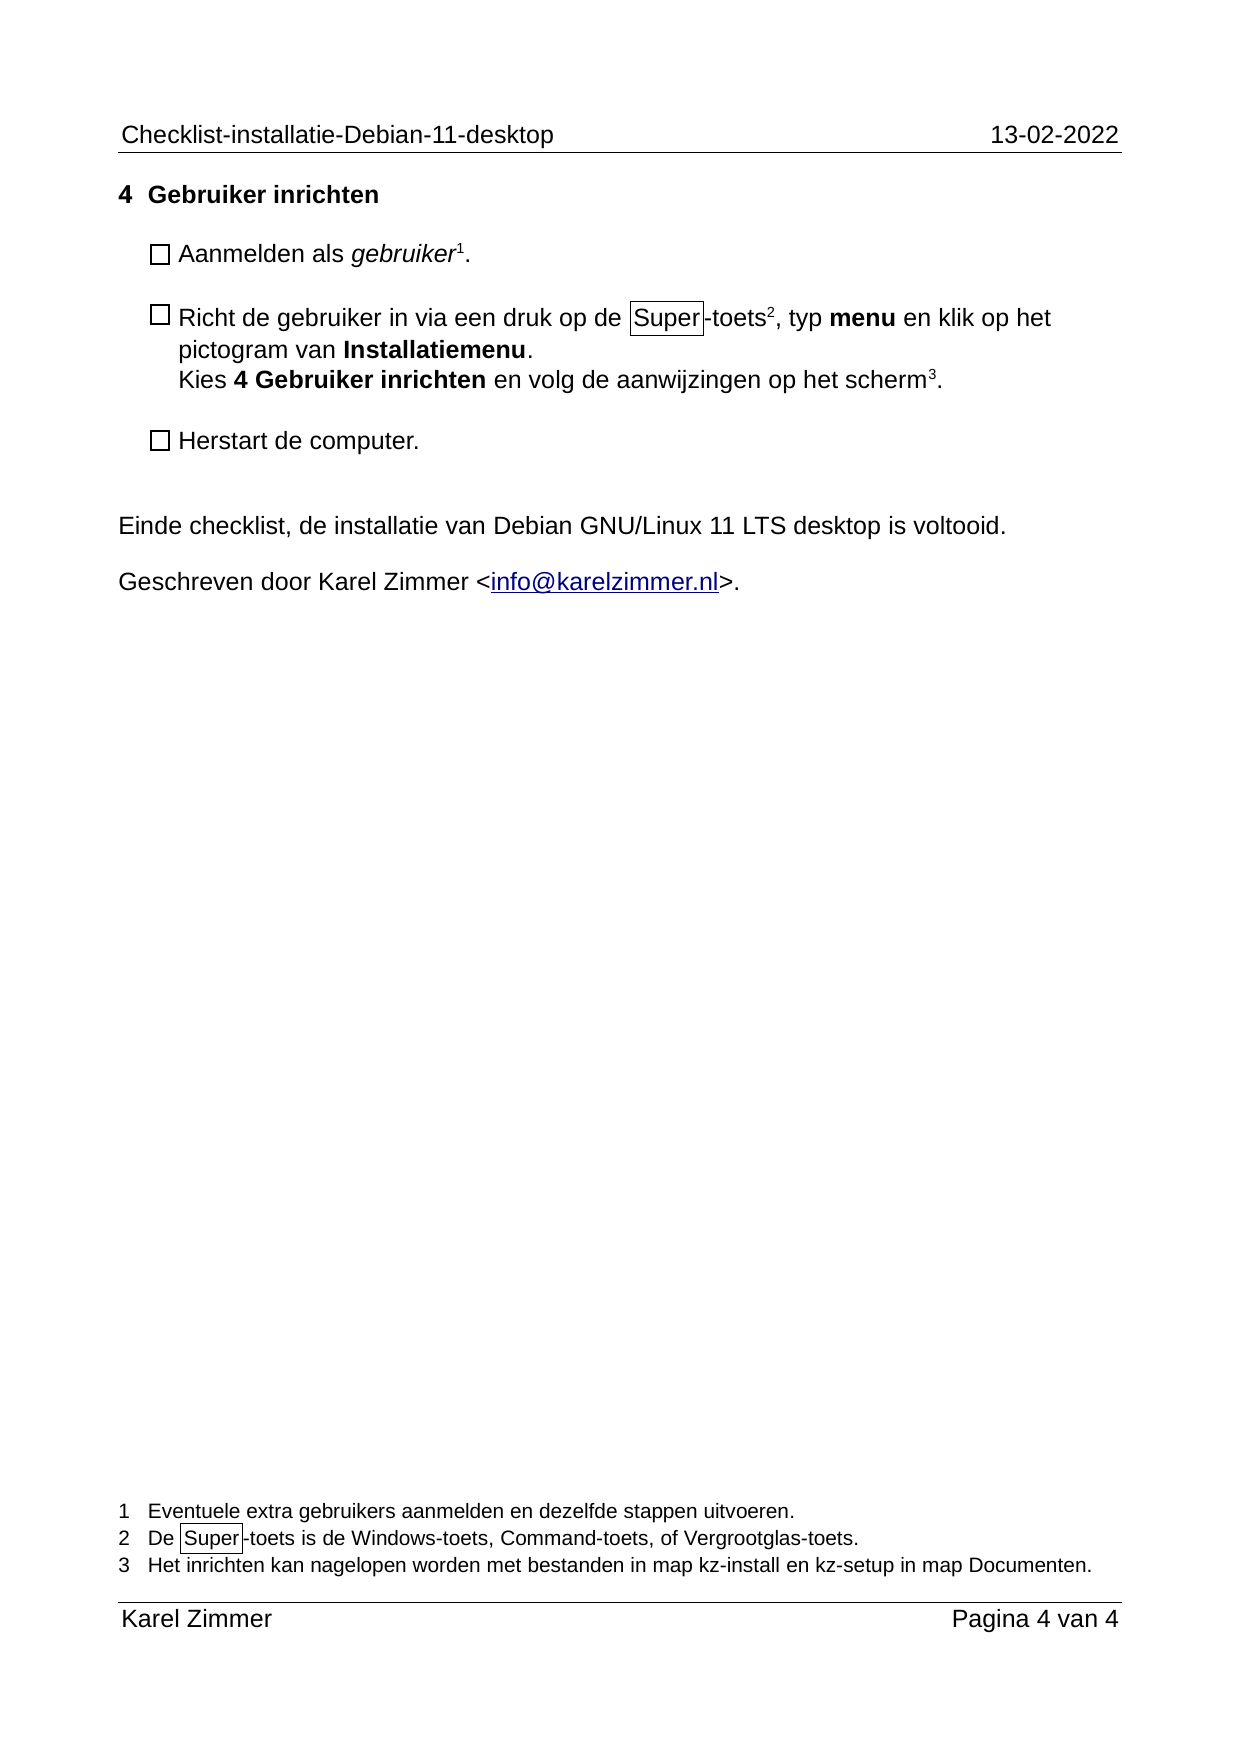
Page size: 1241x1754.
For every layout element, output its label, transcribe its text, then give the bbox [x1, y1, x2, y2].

text Einde checklist, de installatie van Debian GNU/Linux 11 LTS desktop is voltooid. [118, 512, 1122, 540]
table_cell [141, 300, 177, 365]
table_cell [177, 269, 1122, 300]
table_cell Herstart de computer. [177, 426, 1122, 456]
table_cell [141, 269, 177, 300]
text Geschreven door Karel Zimmer <info@karelzimmer.nl>. [118, 568, 1122, 596]
table_cell [141, 365, 177, 395]
table_cell [141, 395, 177, 426]
table_cell Kies 4 Gebruiker inrichten en volg de aanwijzingen op het scherm. [177, 365, 1122, 395]
table_cell Richt de gebruiker in via een druk op de Super-toets, typ menu en klik op het pictogram van Installatiemenu. [177, 300, 1122, 365]
table_cell [141, 426, 177, 456]
list Gebruiker inrichten [118, 177, 1122, 211]
table_header Aanmelden als gebruiker. [177, 239, 1122, 269]
table_header [141, 239, 177, 269]
table_cell [177, 395, 1122, 426]
